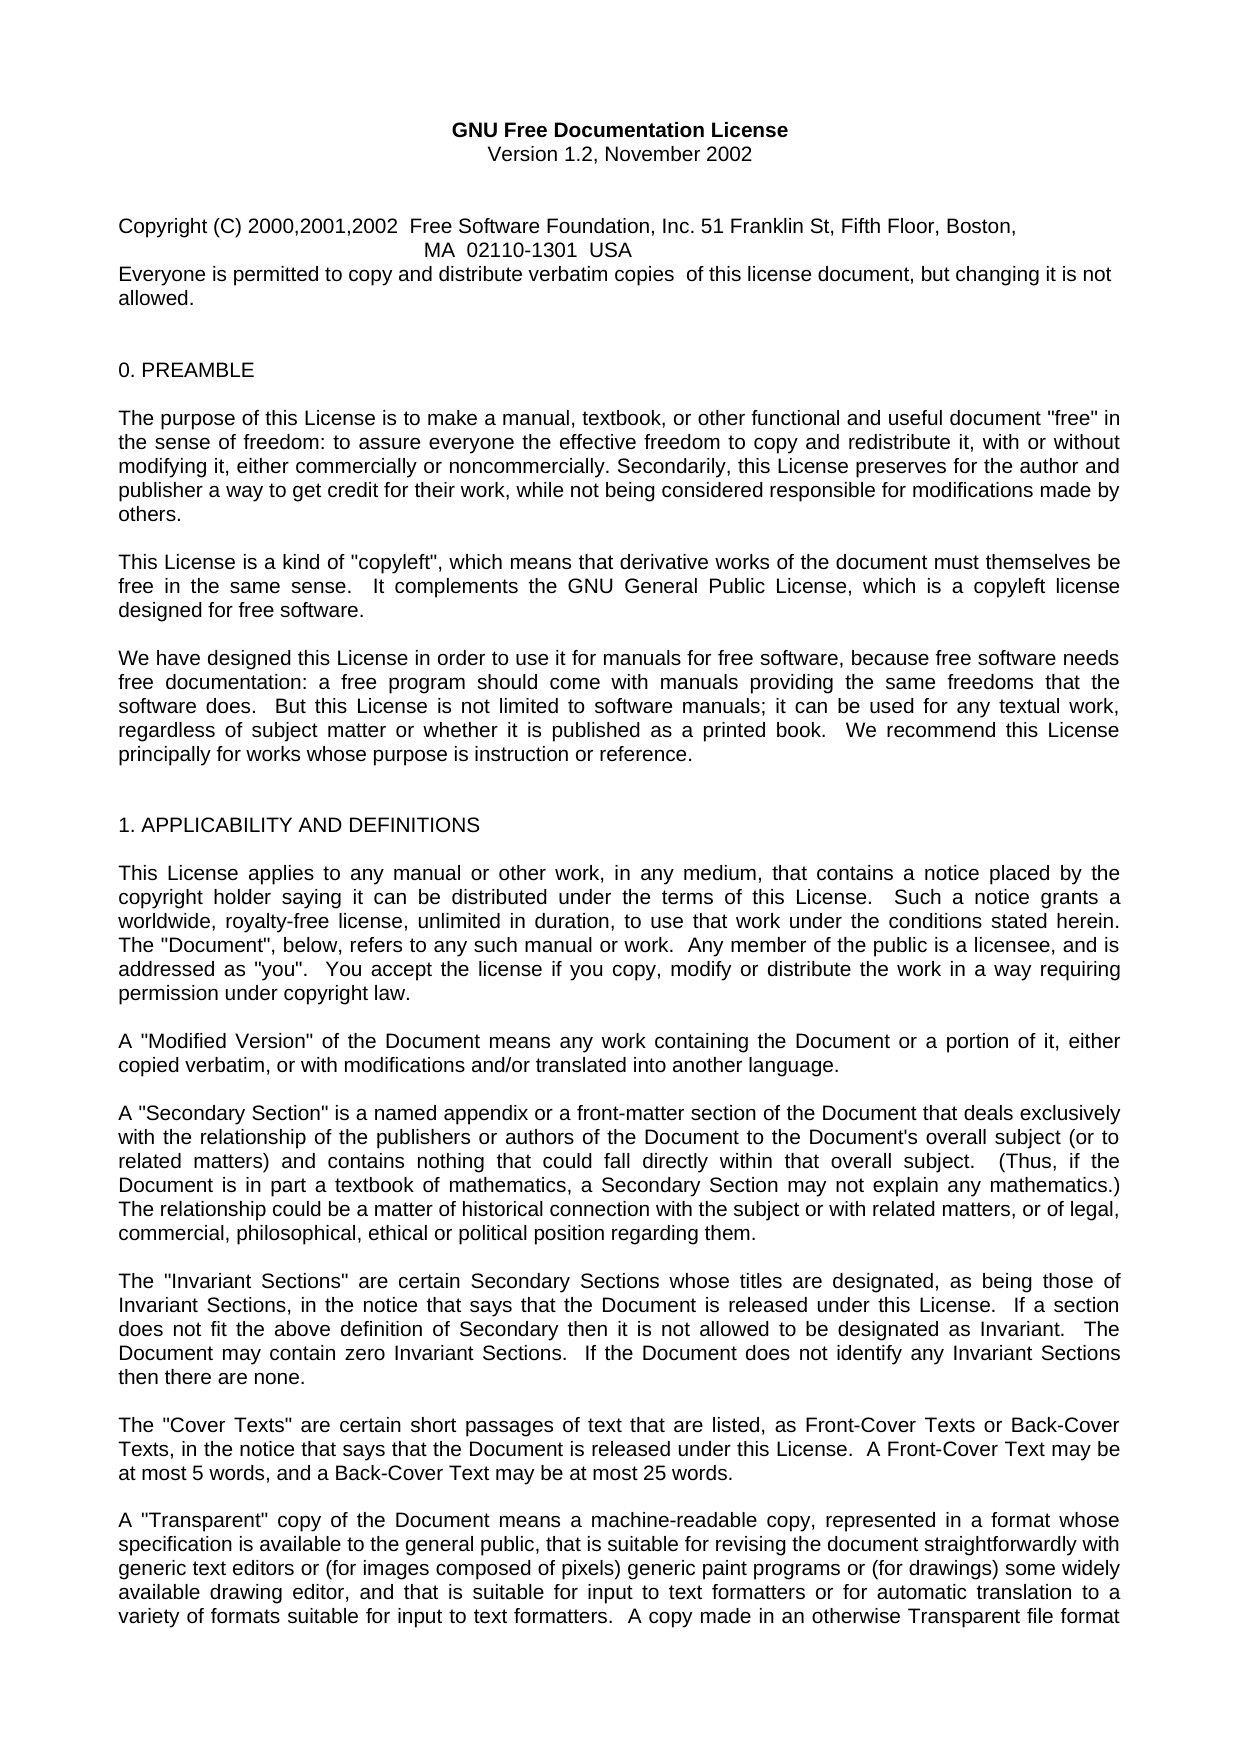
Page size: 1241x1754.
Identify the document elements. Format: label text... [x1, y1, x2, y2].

text 1. APPLICABILITY AND DEFINITIONS [118, 813, 1122, 837]
text MA 02110-1301 USA [118, 238, 1122, 262]
text Everyone is permitted to copy and distribute verbatim copies of this license document, but changing it is not allowed. [118, 262, 1122, 310]
text This License applies to any manual or other work, in any medium, that contains a notice placed by the copyright holder saying it can be distributed under the terms of this License. Such a notice grants a worldwide, royalty-free license, unlimited in duration, to use that work under the conditions stated herein. The "Document", below, refers to any such manual or work. Any member of the public is a licensee, and is addressed as "you". You accept the license if you copy, modify or distribute the work in a way requiring permission under copyright law. [118, 861, 1122, 1005]
text A "Modified Version" of the Document means any work containing the Document or a portion of it, either copied verbatim, or with modifications and/or translated into another language. [118, 1029, 1122, 1077]
text A "Secondary Section" is a named appendix or a front-matter section of the Document that deals exclusively with the relationship of the publishers or authors of the Document to the Document's overall subject (or to related matters) and contains nothing that could fall directly within that overall subject. (Thus, if the Document is in part a textbook of mathematics, a Secondary Section may not explain any mathematics.) The relationship could be a matter of historical connection with the subject or with related matters, or of legal, commercial, philosophical, ethical or political position regarding them. [118, 1101, 1122, 1244]
text This License is a kind of "copyleft", which means that derivative works of the document must themselves be free in the same sense. It complements the GNU General Public License, which is a copyleft license designed for free software. [118, 550, 1122, 622]
text Version 1.2, November 2002 [118, 142, 1122, 166]
text A "Transparent" copy of the Document means a machine-readable copy, represented in a format whose specification is available to the general public, that is suitable for revising the document straightforwardly with generic text editors or (for images composed of pixels) generic paint programs or (for drawings) some widely available drawing editor, and that is suitable for input to text formatters or for automatic translation to a variety of formats suitable for input to text formatters. A copy made in an otherwise Transparent file format [118, 1508, 1122, 1628]
text The "Cover Texts" are certain short passages of text that are listed, as Front-Cover Texts or Back-Cover Texts, in the notice that says that the Document is released under this License. A Front-Cover Text may be at most 5 words, and a Back-Cover Text may be at most 25 words. [118, 1412, 1122, 1484]
text 0. PREAMBLE [118, 358, 1122, 382]
text Copyright (C) 2000,2001,2002 Free Software Foundation, Inc. 51 Franklin St, Fifth Floor, Boston, [118, 214, 1122, 238]
text We have designed this License in order to use it for manuals for free software, because free software needs free documentation: a free program should come with manuals providing the same freedoms that the software does. But this License is not limited to software manuals; it can be used for any textual work, regardless of subject matter or whether it is published as a printed book. We recommend this License principally for works whose purpose is instruction or reference. [118, 646, 1122, 765]
text The purpose of this License is to make a manual, textbook, or other functional and useful document "free" in the sense of freedom: to assure everyone the effective freedom to copy and redistribute it, with or without modifying it, either commercially or noncommercially. Secondarily, this License preserves for the author and publisher a way to get credit for their work, while not being considered responsible for modifications made by others. [118, 406, 1122, 526]
text The "Invariant Sections" are certain Secondary Sections whose titles are designated, as being those of Invariant Sections, in the notice that says that the Document is released under this License. If a section does not fit the above definition of Secondary then it is not allowed to be designated as Invariant. The Document may contain zero Invariant Sections. If the Document does not identify any Invariant Sections then there are none. [118, 1269, 1122, 1388]
text GNU Free Documentation License [118, 118, 1122, 142]
